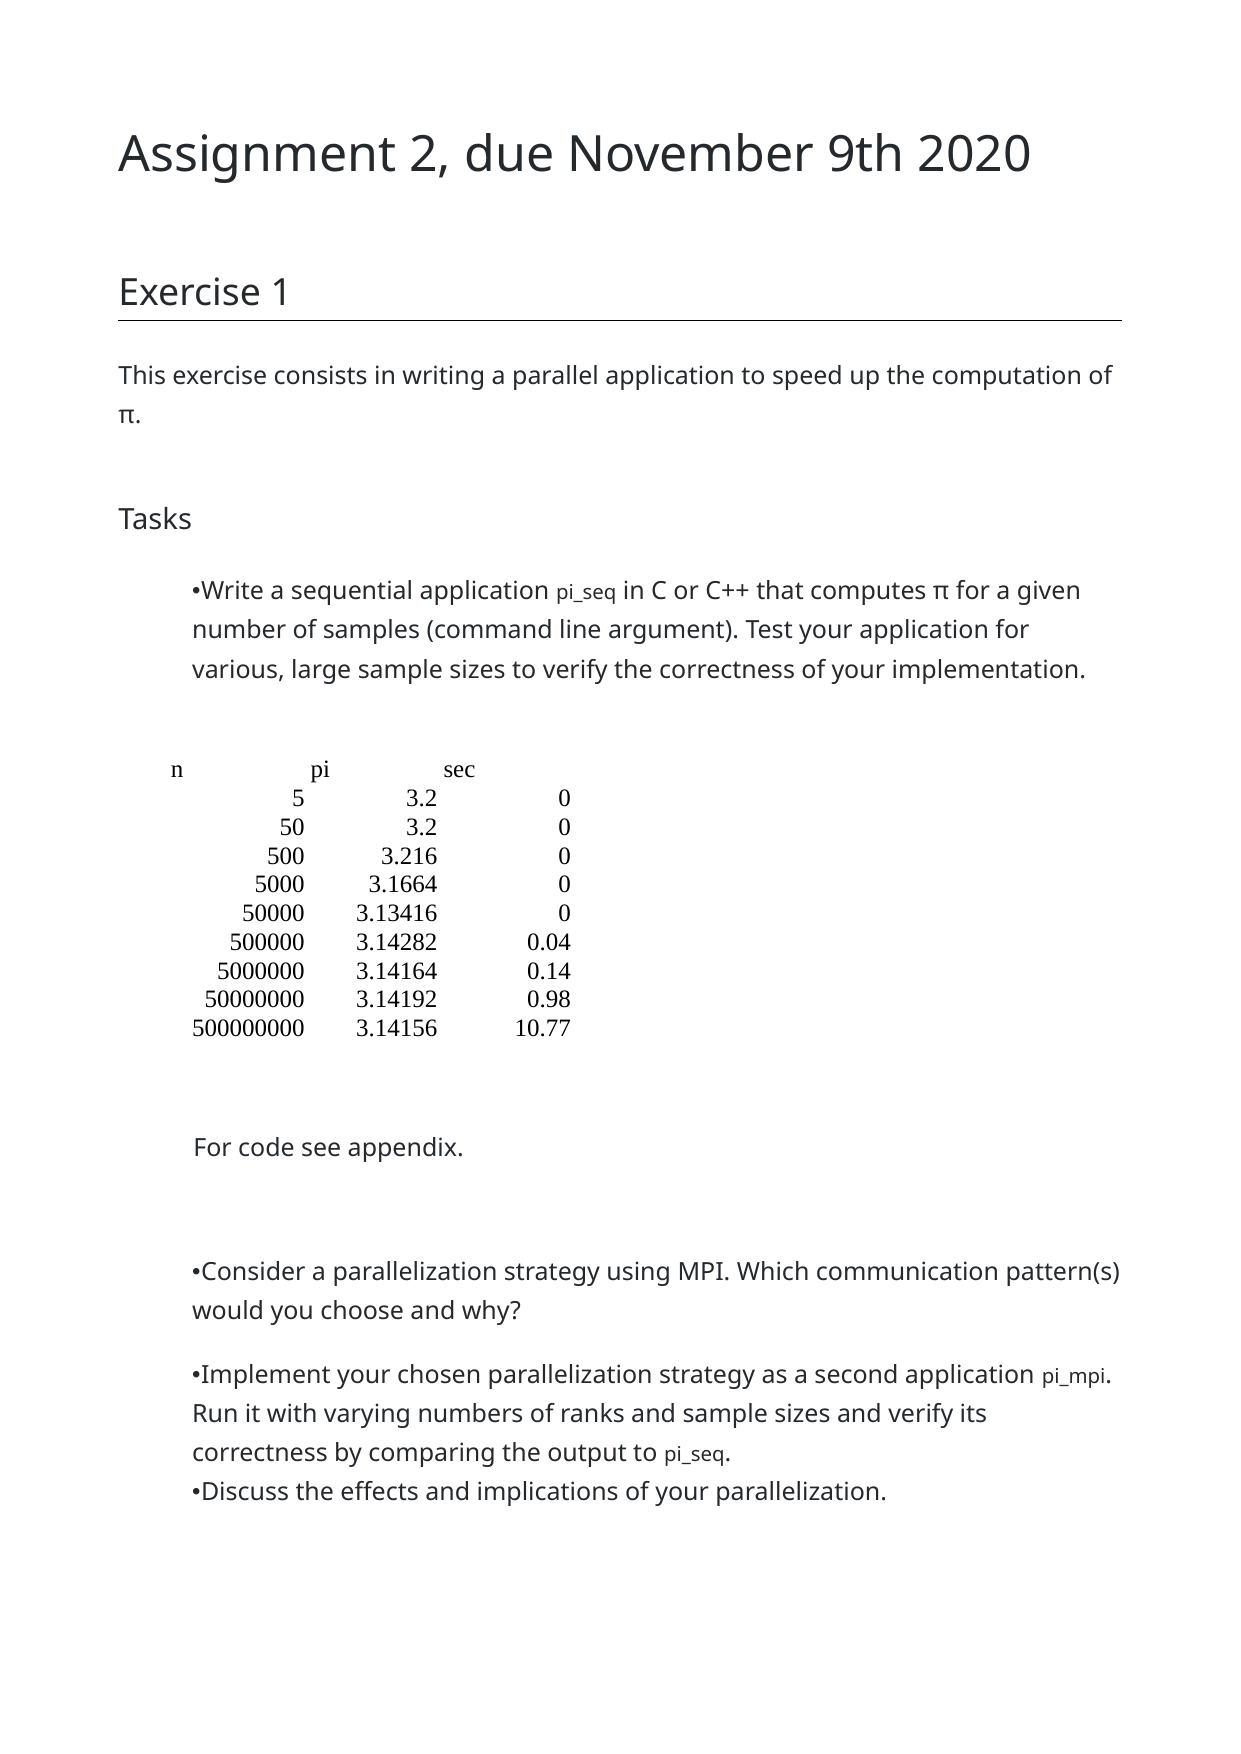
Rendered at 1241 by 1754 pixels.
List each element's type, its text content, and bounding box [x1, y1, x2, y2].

subtitle Assignment 2, due November 9th 2020 [118, 118, 1122, 186]
table_cell 3.13416 [307, 898, 440, 927]
table_cell 0 [440, 812, 573, 841]
table_header n [168, 755, 307, 783]
subtitle Exercise 1 [118, 266, 1122, 320]
table_cell 3.2 [307, 783, 440, 812]
list Implement your chosen parallelization strategy as a second application pi_mpi. Run it with varying numbers of ranks and sample sizes and verify its correctness by comparing the output to pi_seq. [118, 1356, 1122, 1469]
table_cell 0 [440, 870, 573, 898]
table_cell 500000000 [168, 1013, 307, 1042]
table_cell 3.14282 [307, 927, 440, 956]
table_cell 5 [168, 783, 307, 812]
table_header sec [440, 755, 573, 783]
table_cell 5000000 [168, 956, 307, 984]
table_cell 3.2 [307, 812, 440, 841]
list Write a sequential application pi_seq in C or C++ that computes π for a given number of samples (command line argument). Test your application for various, large sample sizes to verify the correctness of your implementation. [118, 573, 1122, 685]
table_cell 0 [440, 783, 573, 812]
table_cell 50000 [168, 898, 307, 927]
table_cell 10.77 [440, 1013, 573, 1042]
table_cell 0.04 [440, 927, 573, 956]
table_cell 0.14 [440, 956, 573, 984]
table_cell 500000 [168, 927, 307, 956]
table_cell 500 [168, 841, 307, 869]
list Discuss the effects and implications of your parallelization. [118, 1474, 1122, 1508]
table_cell 3.14164 [307, 956, 440, 984]
list Consider a parallelization strategy using MPI. Which communication pattern(s) would you choose and why? [118, 1253, 1122, 1326]
table_header pi [307, 755, 440, 783]
table_cell 0 [440, 841, 573, 869]
subtitle Tasks [118, 498, 1122, 538]
table_cell 3.1664 [307, 870, 440, 898]
table_cell 0.98 [440, 985, 573, 1013]
table_cell 50 [168, 812, 307, 841]
table_cell 3.14192 [307, 985, 440, 1013]
table_cell 0 [440, 898, 573, 927]
table_cell 5000 [168, 870, 307, 898]
text This exercise consists in writing a parallel application to speed up the computation of π. [118, 357, 1122, 431]
table_cell 3.216 [307, 841, 440, 869]
table_cell 3.14156 [307, 1013, 440, 1042]
text For code see appendix. [118, 1130, 1122, 1164]
table_cell 50000000 [168, 985, 307, 1013]
